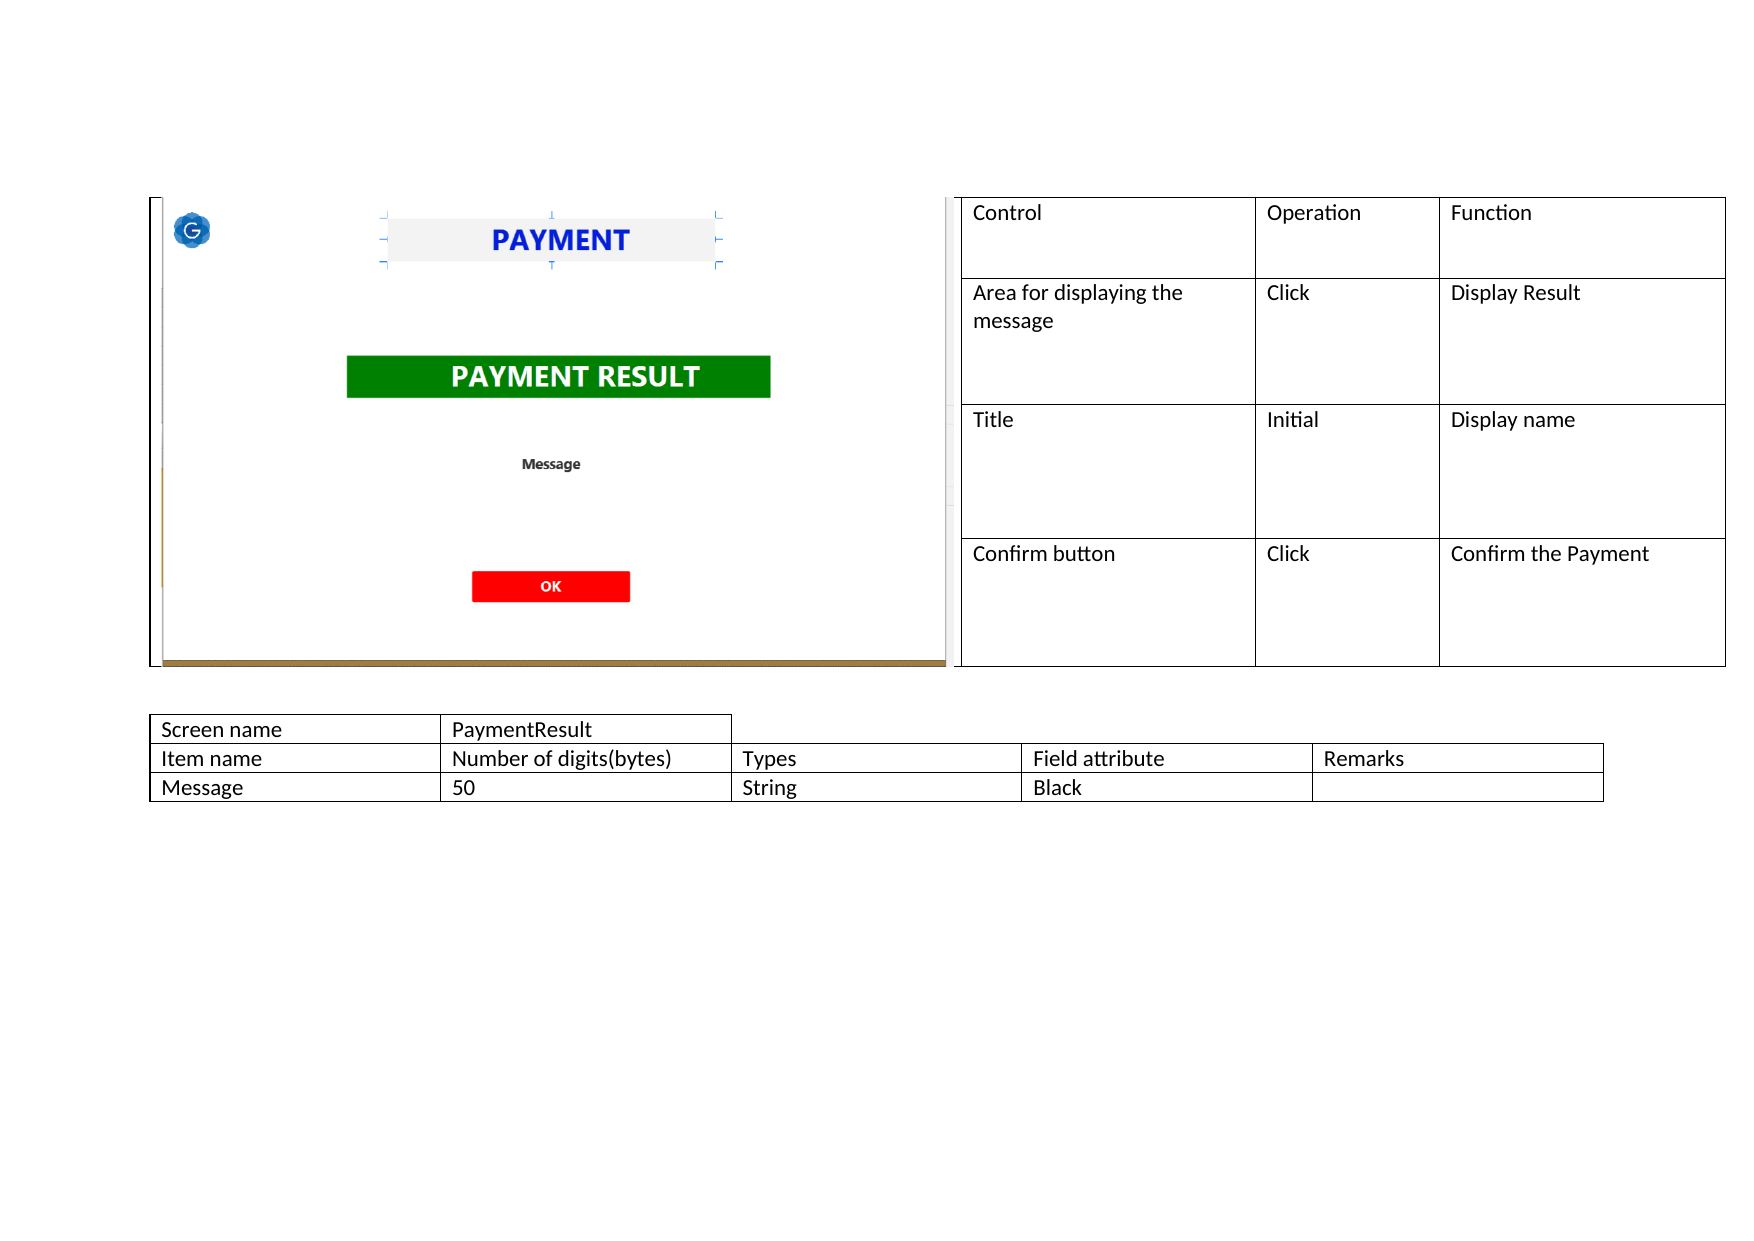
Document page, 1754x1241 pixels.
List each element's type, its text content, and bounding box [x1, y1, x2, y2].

table_cell Field attribute [1022, 744, 1312, 772]
table_cell Display name [1440, 405, 1725, 538]
table_header Function [1440, 198, 1725, 277]
table_cell Item name [151, 744, 440, 772]
table_header Screen name [151, 715, 440, 743]
table_cell [1313, 773, 1603, 801]
table_cell Initial [1256, 405, 1439, 538]
table_header [954, 198, 961, 666]
table_cell 50 [441, 773, 731, 801]
table_cell Number of digits(bytes) [441, 744, 731, 772]
table_cell Click [1256, 279, 1439, 404]
table_cell Remarks [1313, 744, 1603, 772]
table_cell Display Result [1440, 279, 1725, 404]
table_cell Click [1256, 539, 1439, 666]
table_header Operation [1256, 198, 1439, 277]
table_cell Message [151, 773, 440, 801]
table_header Control [962, 198, 1255, 277]
table_cell Types [732, 744, 1021, 772]
table_cell Confirm button [962, 539, 1255, 666]
table_cell Black [1022, 773, 1312, 801]
table_cell Confirm the Payment [1440, 539, 1725, 666]
table_cell Area for displaying the message [962, 279, 1255, 404]
table_header PaymentResult [441, 715, 731, 743]
table_header [1313, 714, 1603, 743]
table_header [1022, 714, 1312, 743]
table_header [732, 714, 1022, 743]
table_cell Title [962, 405, 1255, 538]
table_header [151, 198, 161, 666]
table_cell String [732, 773, 1021, 801]
